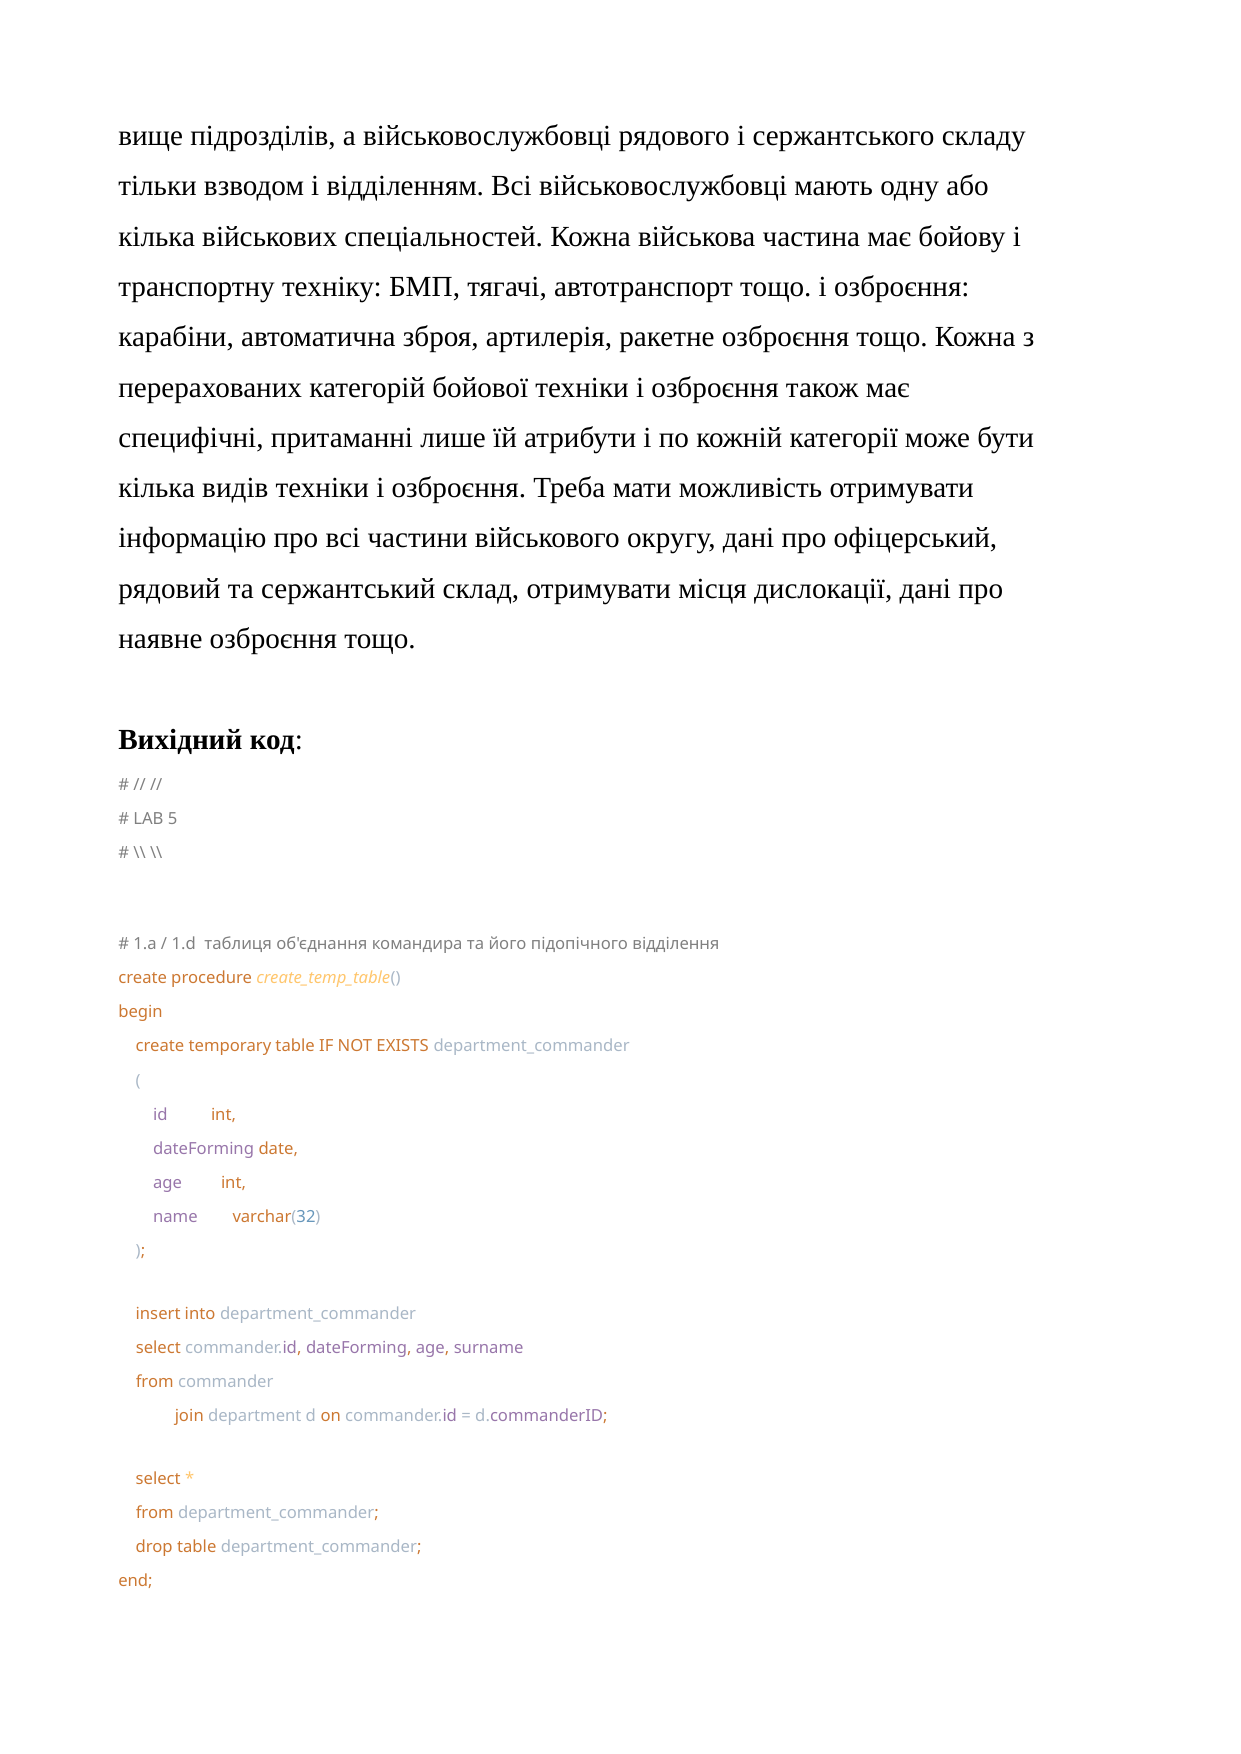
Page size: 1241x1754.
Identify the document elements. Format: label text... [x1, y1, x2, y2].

text кілька військових спеціальностей. Кожна військова частина має бойову і [118, 219, 1122, 252]
text перерахованих категорій бойової техніки і озброєння також має [118, 370, 1122, 403]
text # // // # LAB 5 # \\ \\ # 1.a / 1.d таблиця об'єднання командира та його підопічного відділення create procedure create_temp_table() begin create temporary table IF NOT EXISTS department_commander ( id int, dateForming date, age int, name varchar(32) ); insert into department_commander select commander.id, dateForming, age, surname from commander join department d on commander.id = d.commanderID; select * from department_commander; drop table department_commander; end; [118, 772, 1122, 1620]
text інформацію про всі частини військового округу, дані про офіцерський, [118, 521, 1122, 554]
text кілька видів техніки і озброєння. Треба мати можливість отримувати [118, 470, 1122, 504]
text специфічні, притаманні лише їй атрибути і по кожній категорії може бути [118, 420, 1122, 453]
text вище підрозділів, а військовослужбовці рядового і сержантського складу [118, 118, 1122, 152]
text карабіни, автоматична зброя, артилерія, ракетне озброєння тощо. Кожна з [118, 319, 1122, 353]
text наявне озброєння тощо. [118, 621, 1122, 655]
text рядовий та сержантський склад, отримувати місця дислокації, дані про [118, 571, 1122, 604]
text тільки взводом і відділенням. Всі військовослужбовці мають одну або [118, 168, 1122, 202]
text Вихідний код: [118, 722, 1122, 755]
text транспортну техніку: БМП, тягачі, автотранспорт тощо. і озброєння: [118, 269, 1122, 303]
